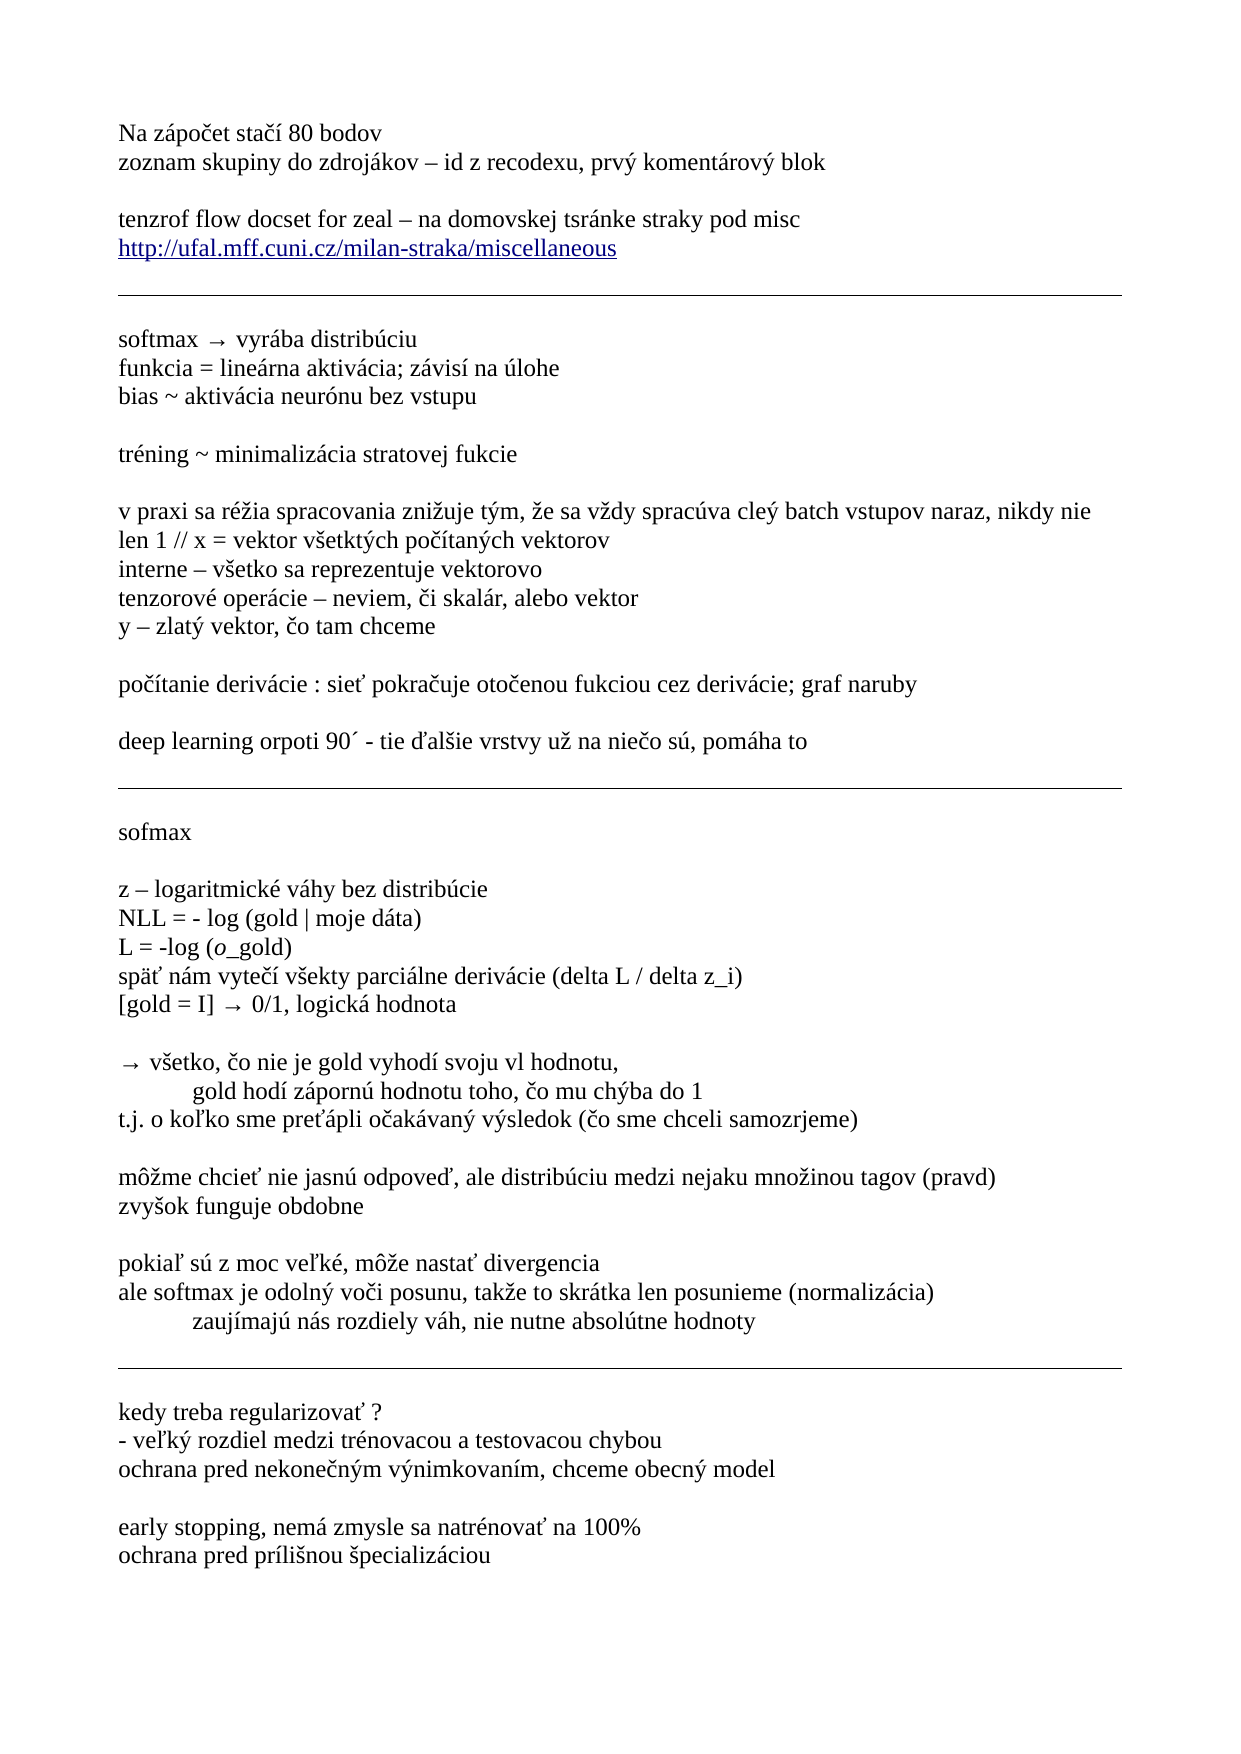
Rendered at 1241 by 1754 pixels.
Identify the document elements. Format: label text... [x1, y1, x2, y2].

text funkcia = lineárna aktivácia; závisí na úlohe [118, 353, 1122, 381]
text v praxi sa réžia spracovania znižuje tým, že sa vždy spracúva cleý batch vstupov naraz, nikdy nie len 1 // x = vektor všetktých počítaných vektorov [118, 496, 1122, 554]
text kedy treba regularizovať ? [118, 1397, 1122, 1425]
text Na zápočet stačí 80 bodov [118, 118, 1122, 147]
text sofmax [118, 817, 1122, 846]
text interne – všetko sa reprezentuje vektorovo [118, 554, 1122, 583]
text deep learning orpoti 90´ - tie ďalšie vrstvy už na niečo sú, pomáha to [118, 726, 1122, 755]
text http://ufal.mff.cuni.cz/milan-straka/miscellaneous [118, 233, 1122, 262]
text ochrana pred nekonečným výnimkovaním, chceme obecný model [118, 1454, 1122, 1483]
text → všetko, čo nie je gold vyhodí svoju vl hodnotu, [118, 1047, 1122, 1076]
text gold hodí zápornú hodnotu toho, čo mu chýba do 1 [118, 1076, 1122, 1104]
text NLL = - log (gold | moje dáta) [118, 903, 1122, 932]
text [gold = I] → 0/1, logická hodnota [118, 989, 1122, 1018]
text môžme chcieť nie jasnú odpoveď, ale distribúciu medzi nejaku množinou tagov (pravd) [118, 1162, 1122, 1191]
text softmax → vyrába distribúciu [118, 324, 1122, 353]
text L = -log (o_gold) [118, 932, 1122, 961]
text tenzrof flow docset for zeal – na domovskej tsránke straky pod misc [118, 204, 1122, 233]
text z – logaritmické váhy bez distribúcie [118, 874, 1122, 903]
text - veľký rozdiel medzi trénovacou a testovacou chybou [118, 1425, 1122, 1454]
text tréning ~ minimalizácia stratovej fukcie [118, 439, 1122, 468]
text bias ~ aktivácia neurónu bez vstupu [118, 381, 1122, 410]
text zvyšok funguje obdobne [118, 1191, 1122, 1219]
text ale softmax je odolný voči posunu, takže to skrátka len posunieme (normalizácia) [118, 1277, 1122, 1306]
text ochrana pred prílišnou špecializáciou [118, 1540, 1122, 1569]
text počítanie derivácie : sieť pokračuje otočenou fukciou cez derivácie; graf naruby [118, 669, 1122, 698]
text y – zlatý vektor, čo tam chceme [118, 611, 1122, 640]
text späť nám vytečí všekty parciálne derivácie (delta L / delta z_i) [118, 961, 1122, 989]
text tenzorové operácie – neviem, či skalár, alebo vektor [118, 583, 1122, 611]
text zoznam skupiny do zdrojákov – id z recodexu, prvý komentárový blok [118, 147, 1122, 176]
text t.j. o koľko sme preťápli očakávaný výsledok (čo sme chceli samozrjeme) [118, 1104, 1122, 1133]
text early stopping, nemá zmysle sa natrénovať na 100% [118, 1512, 1122, 1540]
text pokiaľ sú z moc veľké, môže nastať divergencia [118, 1248, 1122, 1277]
text zaujímajú nás rozdiely váh, nie nutne absolútne hodnoty [118, 1306, 1122, 1334]
